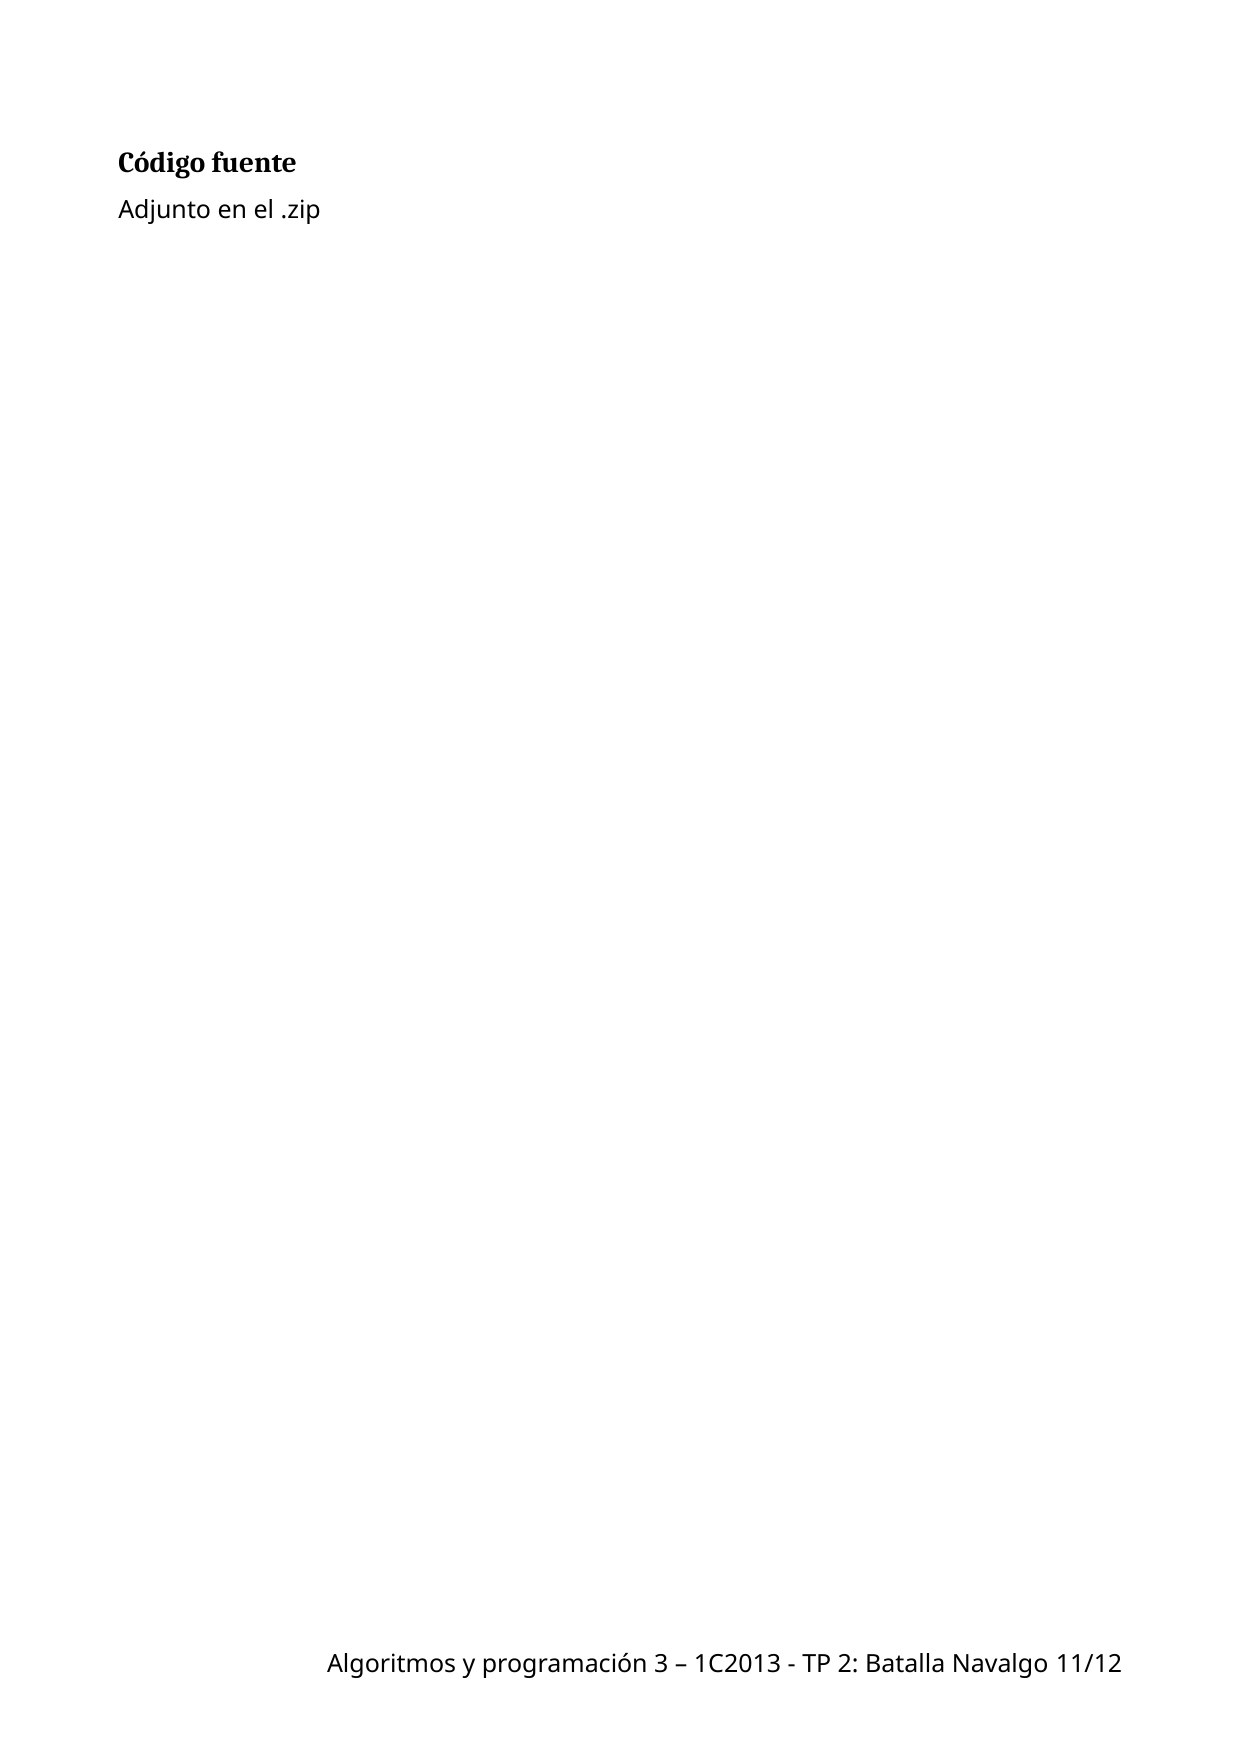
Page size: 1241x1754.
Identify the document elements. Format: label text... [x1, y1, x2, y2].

subtitle Código fuente [118, 146, 1122, 179]
text Adjunto en el .zip [118, 192, 1122, 226]
